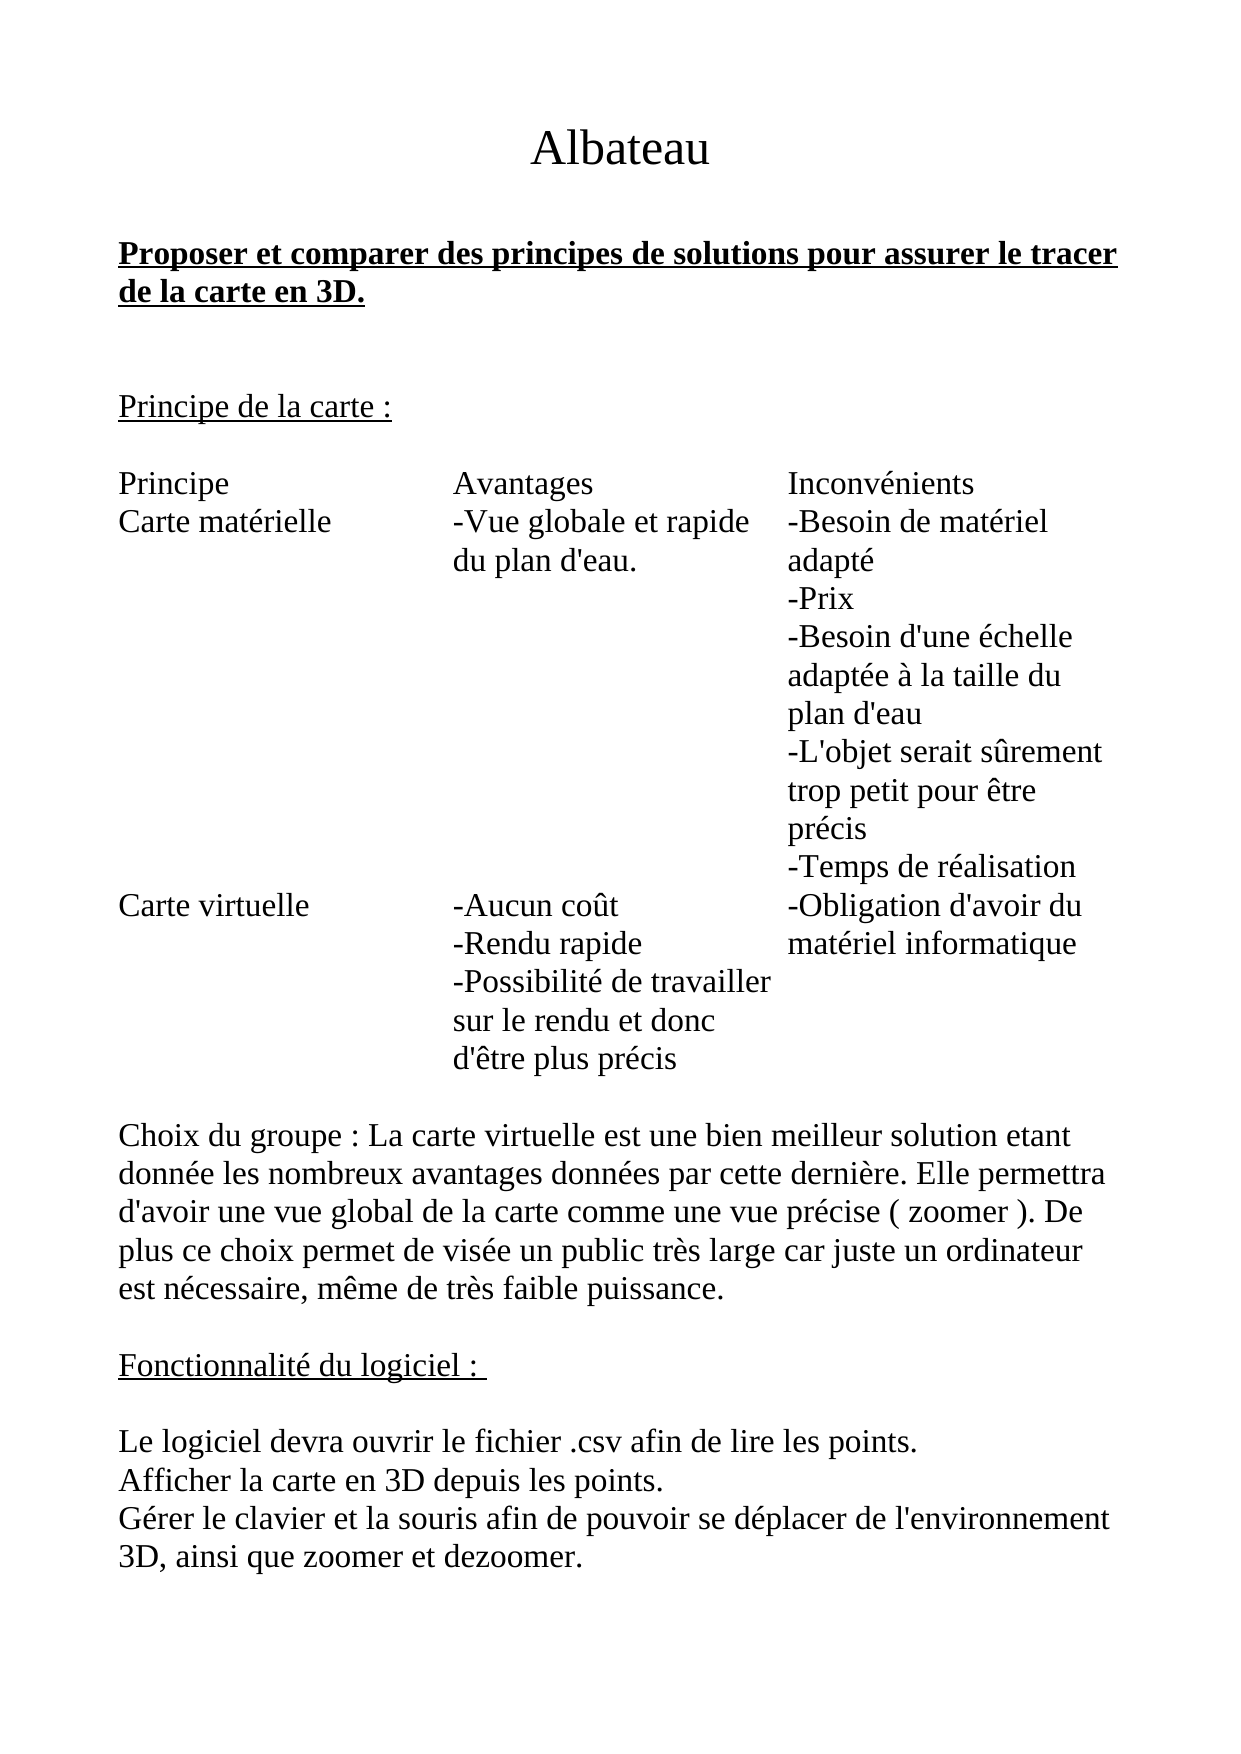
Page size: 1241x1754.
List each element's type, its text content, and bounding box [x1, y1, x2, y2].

text Albateau [118, 118, 1122, 176]
text Principe de la carte : [118, 386, 1122, 425]
text Gérer le clavier et la souris afin de pouvoir se déplacer de l'environnement 3D, ainsi que zoomer et dezoomer. [118, 1498, 1122, 1575]
table_cell -Aucun coût -Rendu rapide -Possibilité de travailler sur le rendu et donc d'être plus précis [453, 885, 787, 1076]
text Choix du groupe : La carte virtuelle est une bien meilleur solution etant donnée les nombreux avantages données par cette dernière. Elle permettra d'avoir une vue global de la carte comme une vue précise ( zoomer ). De plus ce choix permet de visée un public très large car juste un ordinateur est nécessaire, même de très faible puissance. [118, 1115, 1122, 1306]
text Afficher la carte en 3D depuis les points. [118, 1460, 1122, 1498]
text Fonctionnalité du logiciel : [118, 1345, 1122, 1383]
table_header Principe [118, 463, 453, 501]
table_cell -Obligation d'avoir du matériel informatique [788, 885, 1122, 1076]
table_cell -Besoin de matériel adapté -Prix -Besoin d'une échelle adaptée à la taille du plan d'eau -L'objet serait sûrement trop petit pour être précis -Temps de réalisation [788, 501, 1122, 885]
table_cell -Vue globale et rapide du plan d'eau. [453, 501, 787, 885]
table_cell Carte matérielle [118, 501, 453, 885]
table_header Avantages [453, 463, 787, 501]
table_cell Carte virtuelle [118, 885, 453, 1076]
table_header Inconvénients [788, 463, 1122, 501]
text Le logiciel devra ouvrir le fichier .csv afin de lire les points. [118, 1421, 1122, 1460]
text Proposer et comparer des principes de solutions pour assurer le tracer de la carte en 3D. [118, 233, 1122, 310]
